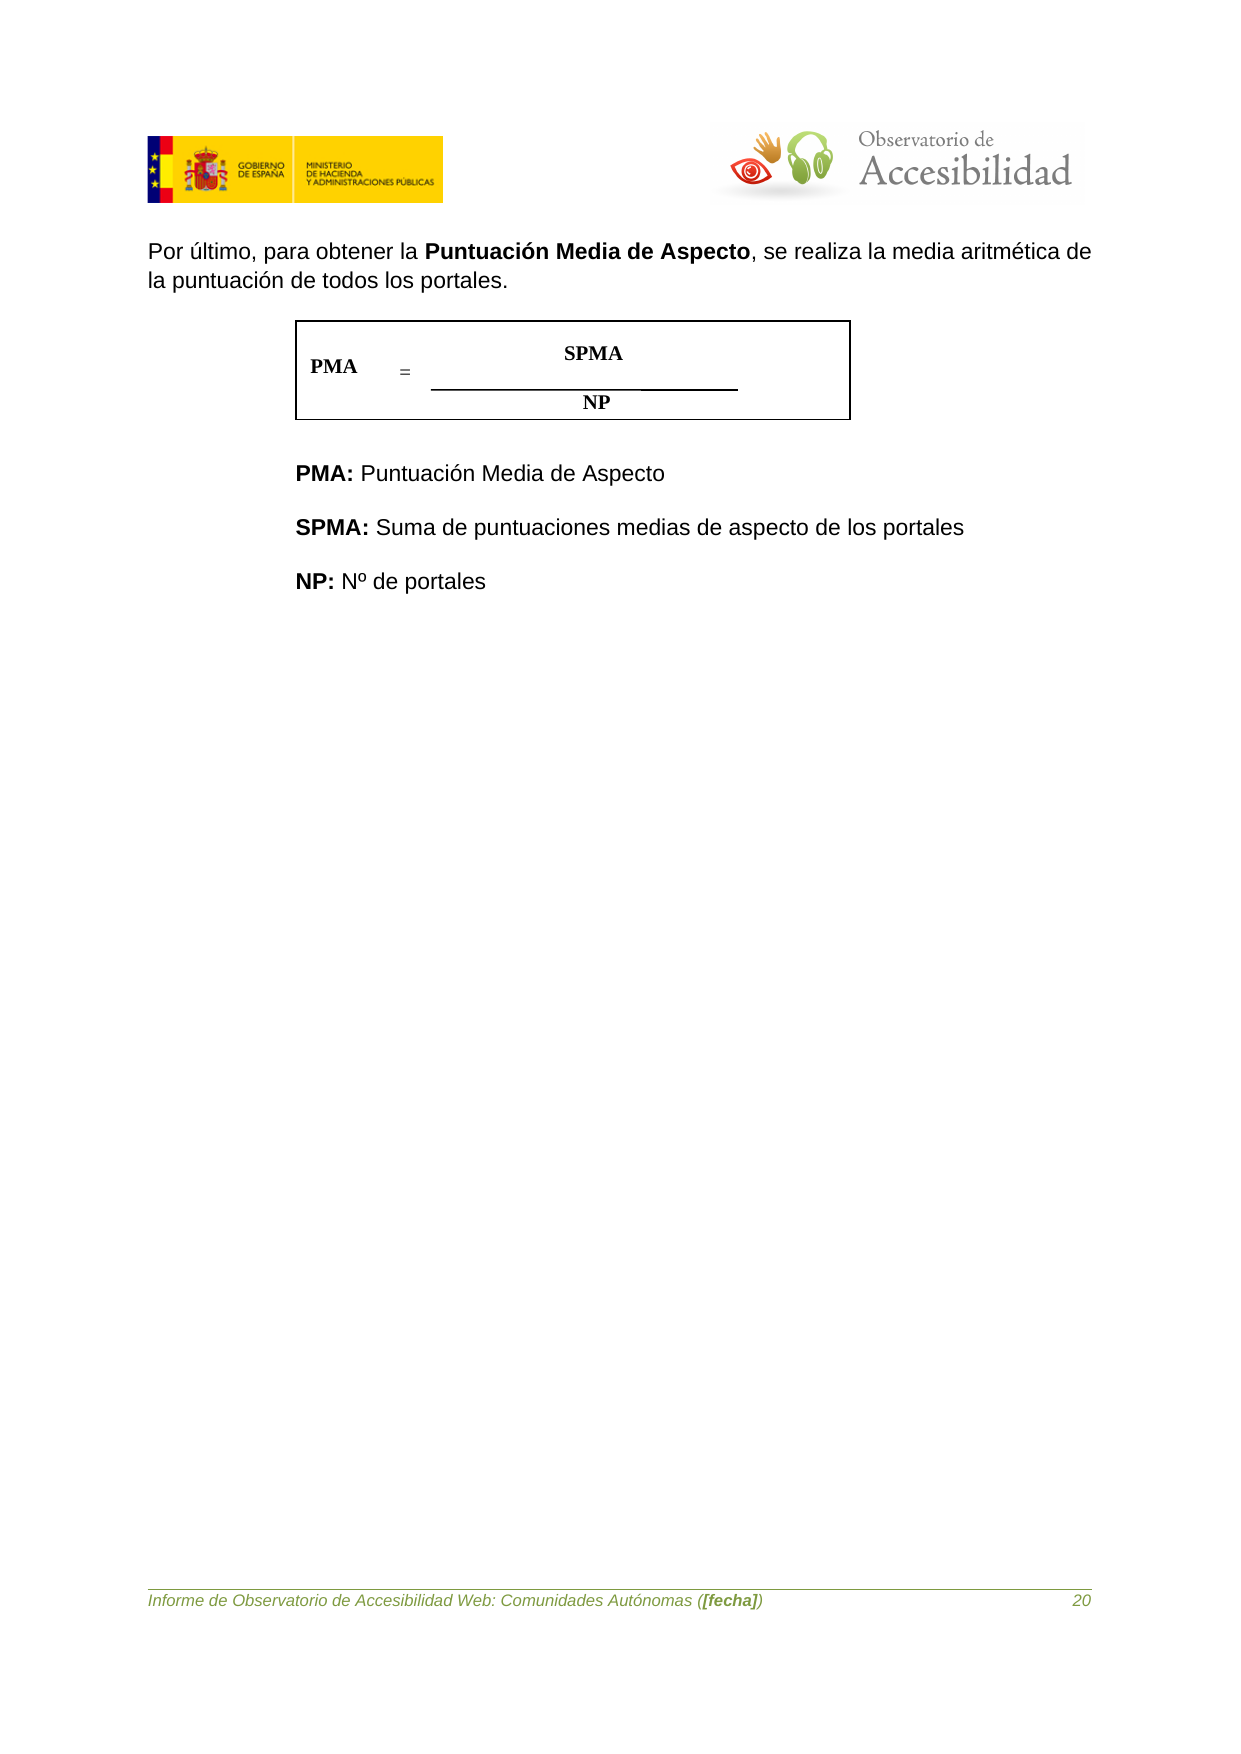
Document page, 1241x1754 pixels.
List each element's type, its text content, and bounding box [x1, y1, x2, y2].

picture [147, 136, 443, 203]
text NP: Nº de portales [295, 568, 1092, 594]
picture [710, 122, 1086, 205]
text PMA: Puntuación Media de Aspecto [295, 460, 1092, 486]
text Por último, para obtener la Puntuación Media de Aspecto, se realiza la media aritmética de la puntuación de todos los portales. [148, 238, 1092, 293]
text SPMA: Suma de puntuaciones medias de aspecto de los portales [295, 514, 1092, 540]
